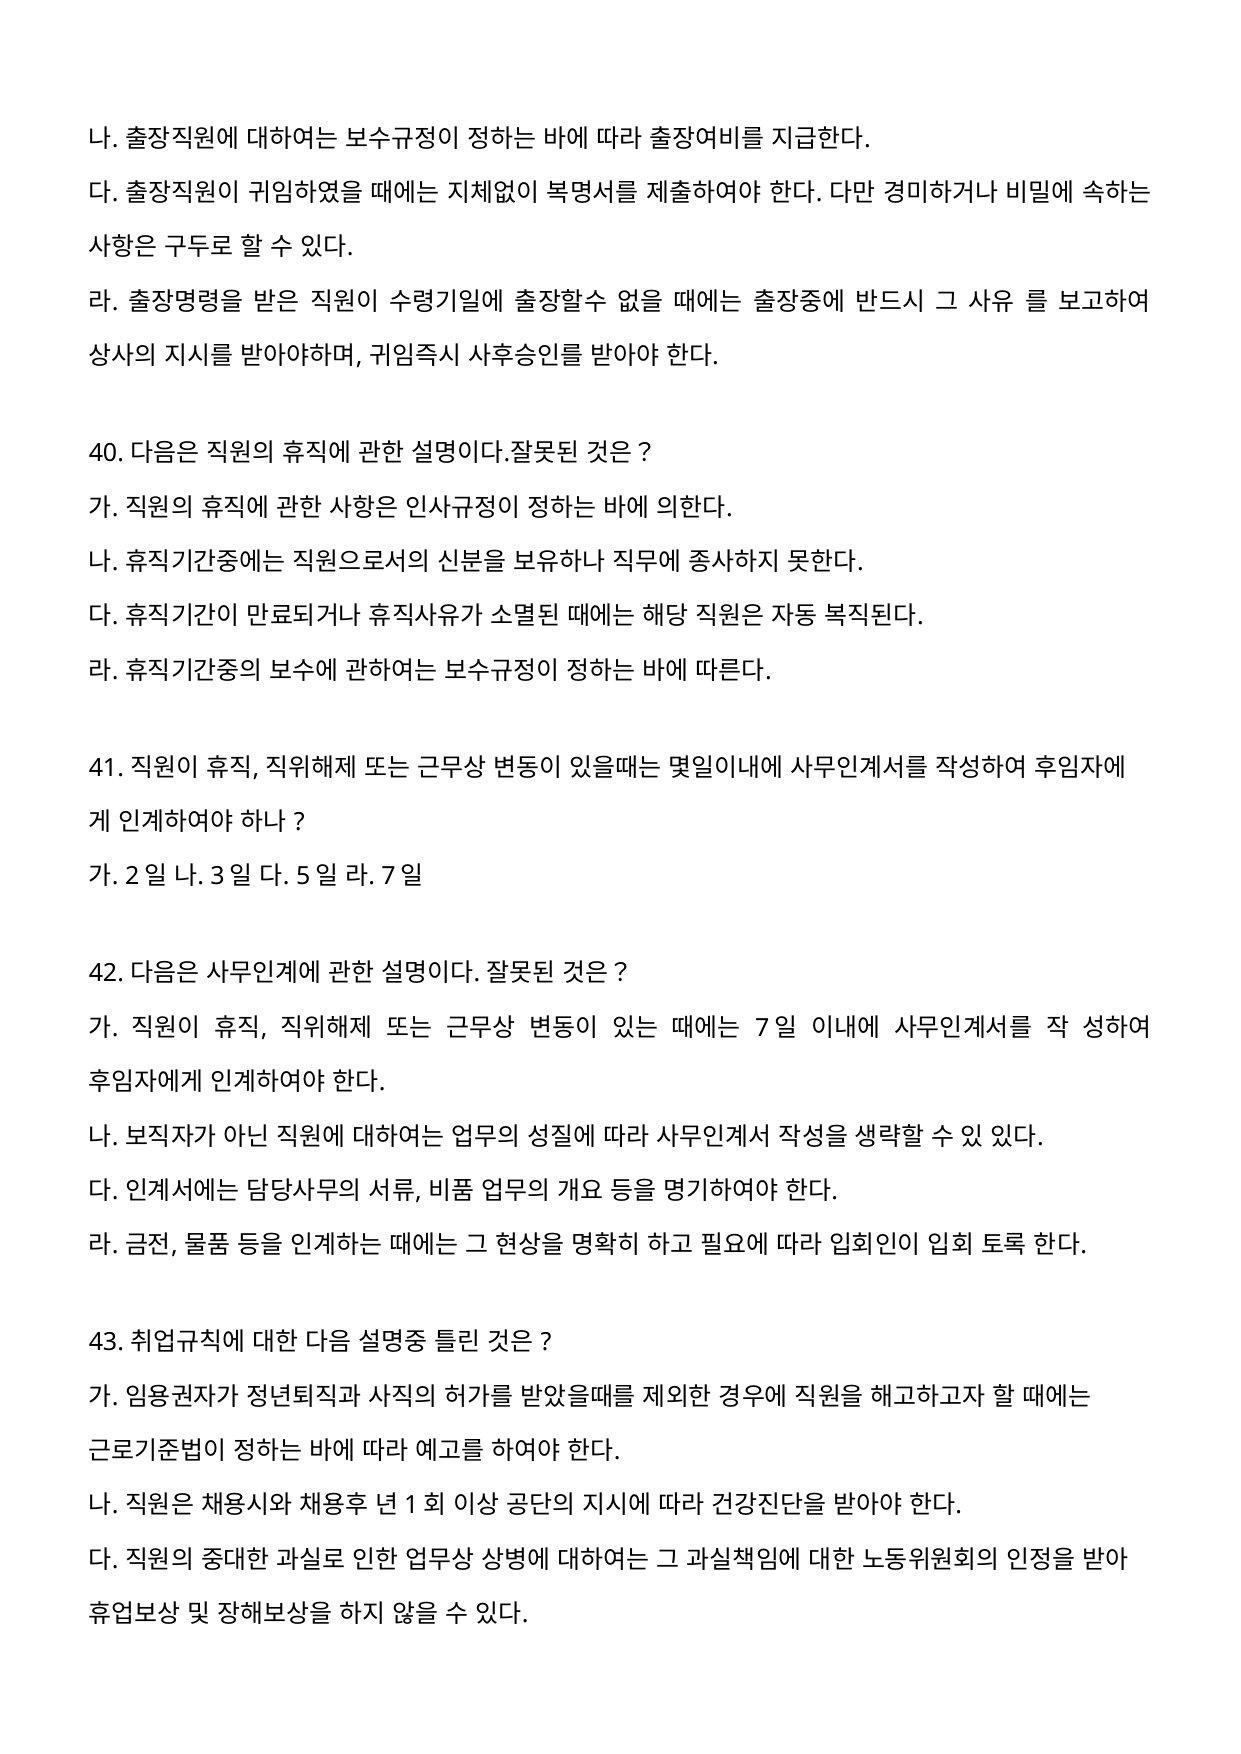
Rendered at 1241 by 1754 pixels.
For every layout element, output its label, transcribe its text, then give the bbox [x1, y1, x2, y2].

text 나. 직원은 채용시와 채용후 년1회 이상 공단의 지시에 따라 건강진단을 받아야 한다. [88, 1485, 1152, 1521]
text 나. 보직자가 아닌 직원에 대하여는 업무의 성질에 따라 사무인계서 작성을 생략할 수 있 있다. [88, 1116, 1152, 1152]
text 가. 직원이 휴직, 직위해제 또는 근무상 변동이 있는 때에는 7일 이내에 사무인계서를 작 성하여 후임자에게 인계하여야 한다. [88, 1007, 1152, 1098]
text 다. 인계서에는 담당사무의 서류, 비품 업무의 개요 등을 명기하여야 한다. [88, 1170, 1152, 1207]
text 나. 휴직기간중에는 직원으로서의 신분을 보유하나 직무에 종사하지 못한다. [88, 541, 1152, 578]
text 가. 직원의 휴직에 관한 사항은 인사규정이 정하는 바에 의한다. [88, 487, 1152, 523]
text 가. 2일 나. 3일 다. 5일 라. 7일 [88, 856, 1152, 892]
text 라. 출장명령을 받은 직원이 수령기일에 출장할수 없을 때에는 출장중에 반드시 그 사유 를 보고하여 상사의 지시를 받아야하며, 귀임즉시 사후승인를 받아야 한다. [88, 281, 1152, 372]
text 43. 취업규칙에 대한 다음 설명중 틀린 것은 ? [88, 1322, 1152, 1358]
text 라. 휴직기간중의 보수에 관하여는 보수규정이 정하는 바에 따른다. [88, 650, 1152, 686]
text 41. 직원이 휴직, 직위해제 또는 근무상 변동이 있을때는 몇일이내에 사무인계서를 작성하여 후임자에 게 인계하여야 하나 ? [88, 747, 1152, 838]
text 라. 금전, 물품 등을 인계하는 때에는 그 현상을 명확히 하고 필요에 따라 입회인이 입회 토록 한다. [88, 1225, 1152, 1261]
text 40. 다음은 직원의 휴직에 관한 설명이다.잘못된 것은？ [88, 433, 1152, 469]
text 가. 임용권자가 정년퇴직과 사직의 허가를 받았을때를 제외한 경우에 직원을 해고하고자 할 때에는 근로기준법이 정하는 바에 따라 예고를 하여야 한다. [88, 1376, 1152, 1467]
text 나. 출장직원에 대하여는 보수규정이 정하는 바에 따라 출장여비를 지급한다. [88, 118, 1152, 154]
text 다. 직원의 중대한 과실로 인한 업무상 상병에 대하여는 그 과실책임에 대한 노동위원회의 인정을 받아 휴업보상 및 장해보상을 하지 않을 수 있다. [88, 1539, 1152, 1630]
text 다. 휴직기간이 만료되거나 휴직사유가 소멸된 때에는 해당 직원은 자동 복직된다. [88, 596, 1152, 632]
text 다. 출장직원이 귀임하였을 때에는 지체없이 복명서를 제출하여야 한다. 다만 경미하거나 비밀에 속하는 사항은 구두로 할 수 있다. [88, 172, 1152, 263]
text 42. 다음은 사무인계에 관한 설명이다. 잘못된 것은？ [88, 953, 1152, 989]
